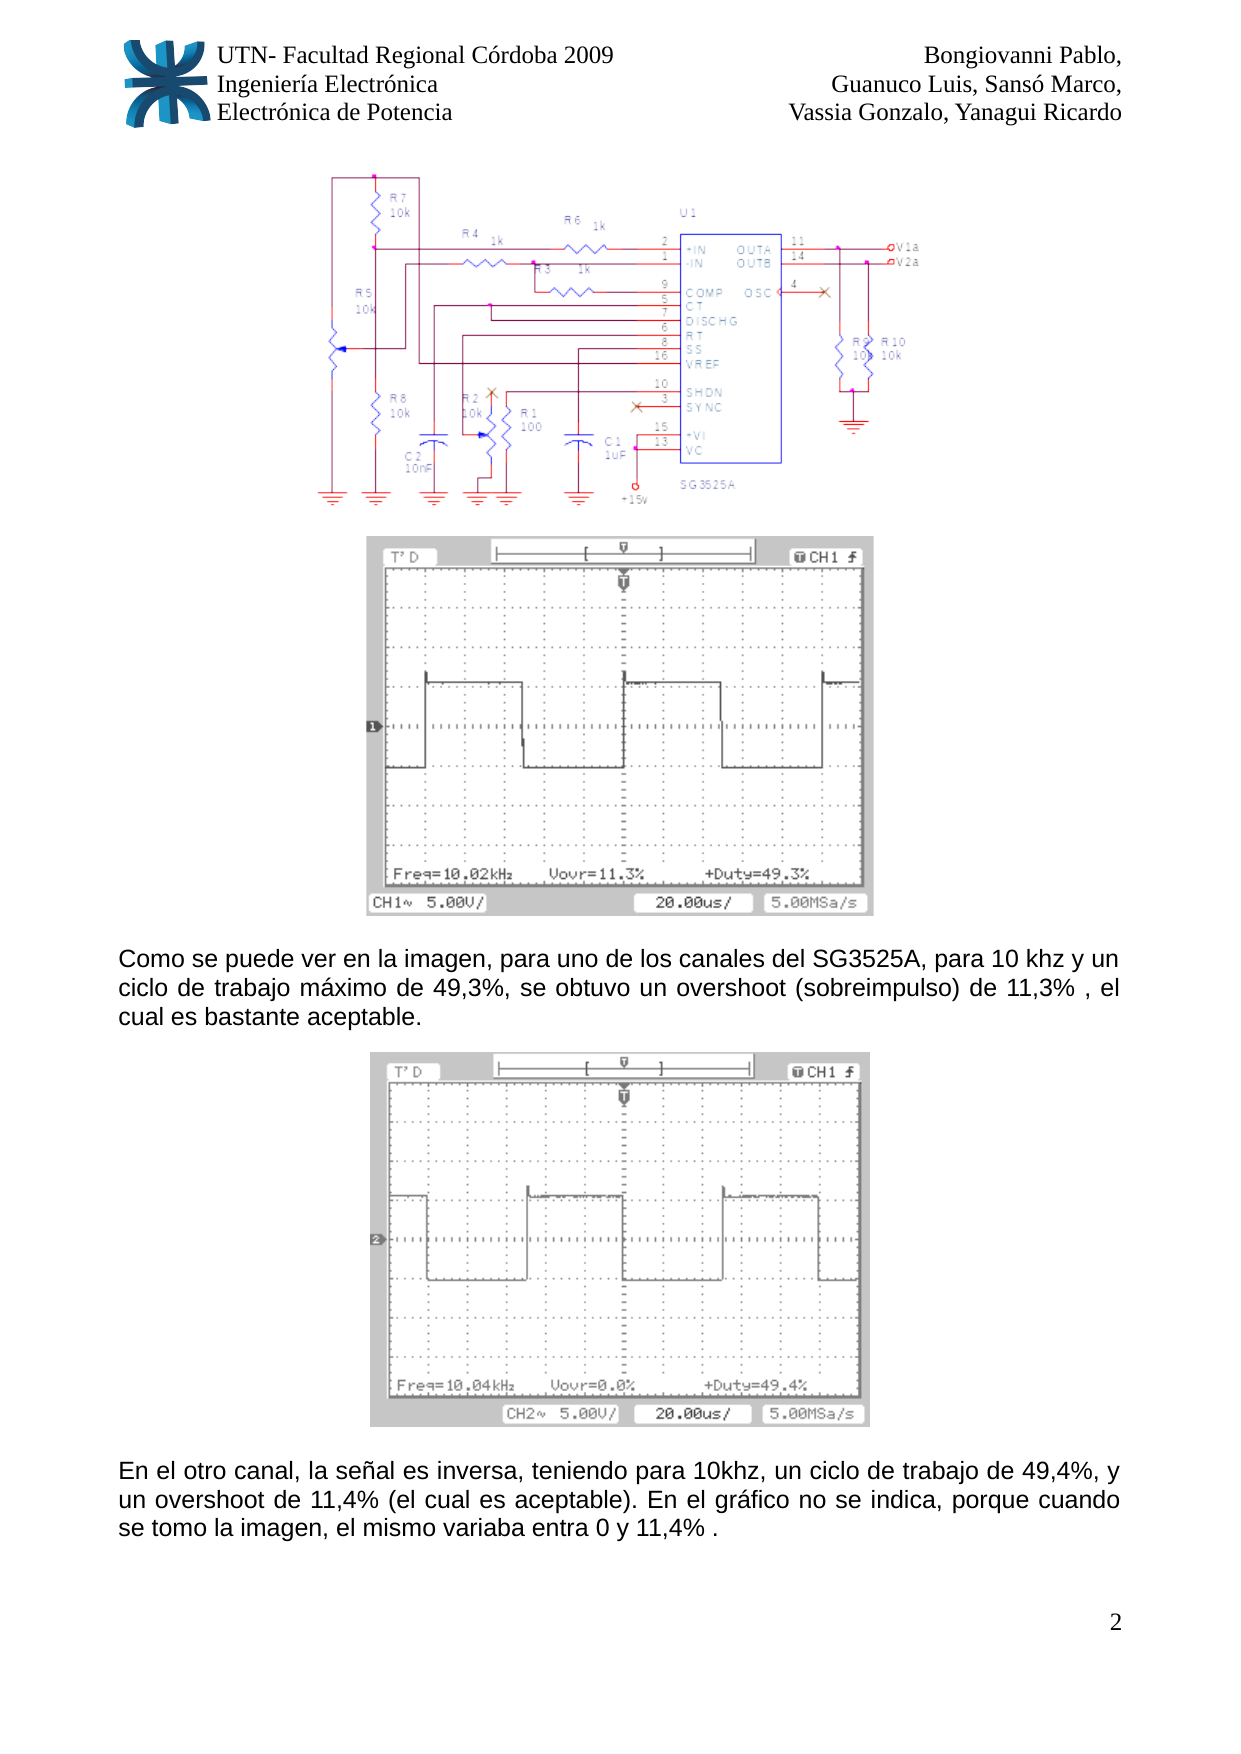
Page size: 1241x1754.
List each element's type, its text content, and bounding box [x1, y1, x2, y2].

text En el otro canal, la señal es inversa, teniendo para 10khz, un ciclo de trabajo de 49,4%, y un overshoot de 11,4% (el cual es aceptable). En el gráfico no se indica, porque cuando se tomo la imagen, el mismo variaba entra 0 y 11,4% . [118, 1456, 1122, 1542]
picture [123, 40, 211, 128]
text Como se puede ver en la imagen, para uno de los canales del SG3525A, para 10 khz y un ciclo de trabajo máximo de 49,3%, se obtuvo un overshoot (sobreimpulso) de 11,3% , el cual es bastante aceptable. [118, 944, 1122, 1031]
